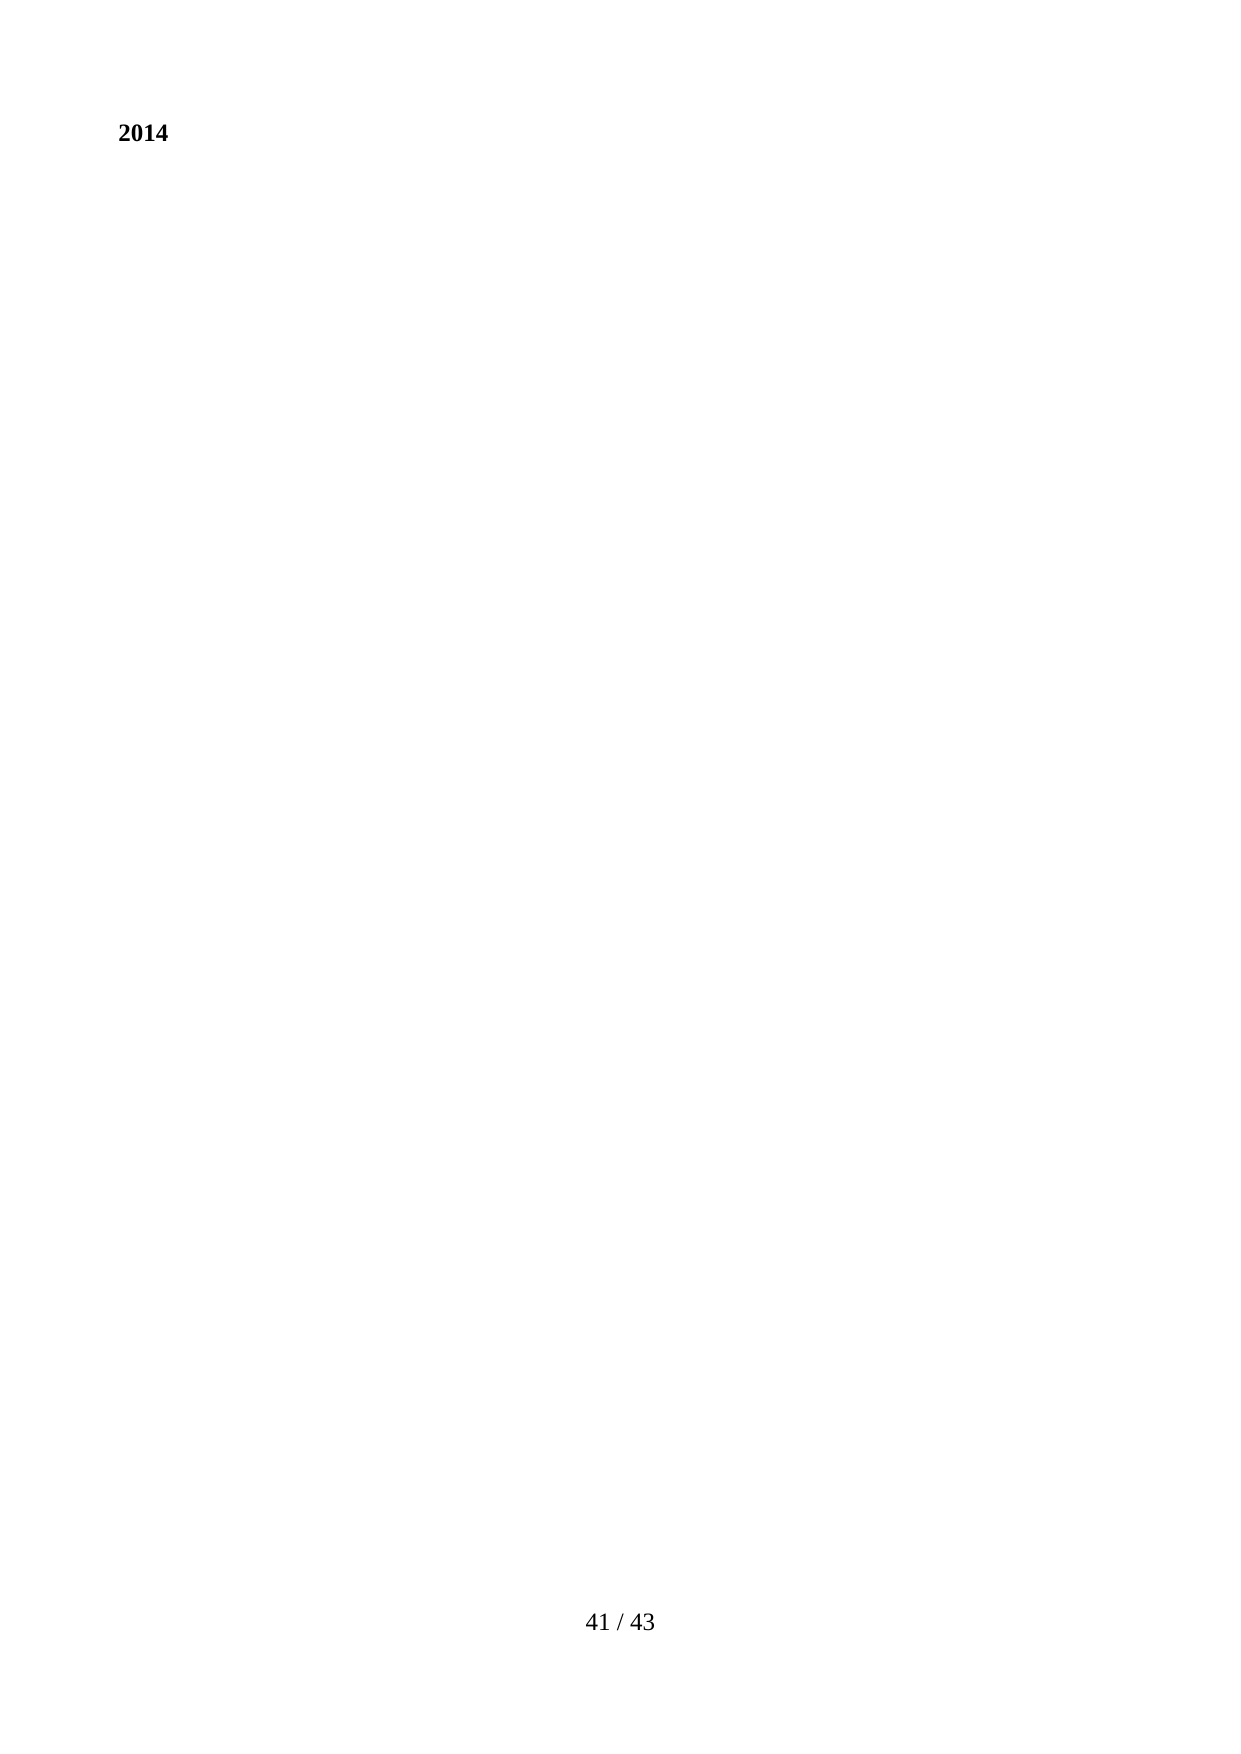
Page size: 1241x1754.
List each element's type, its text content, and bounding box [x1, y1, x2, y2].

text 2014 [118, 118, 1122, 147]
